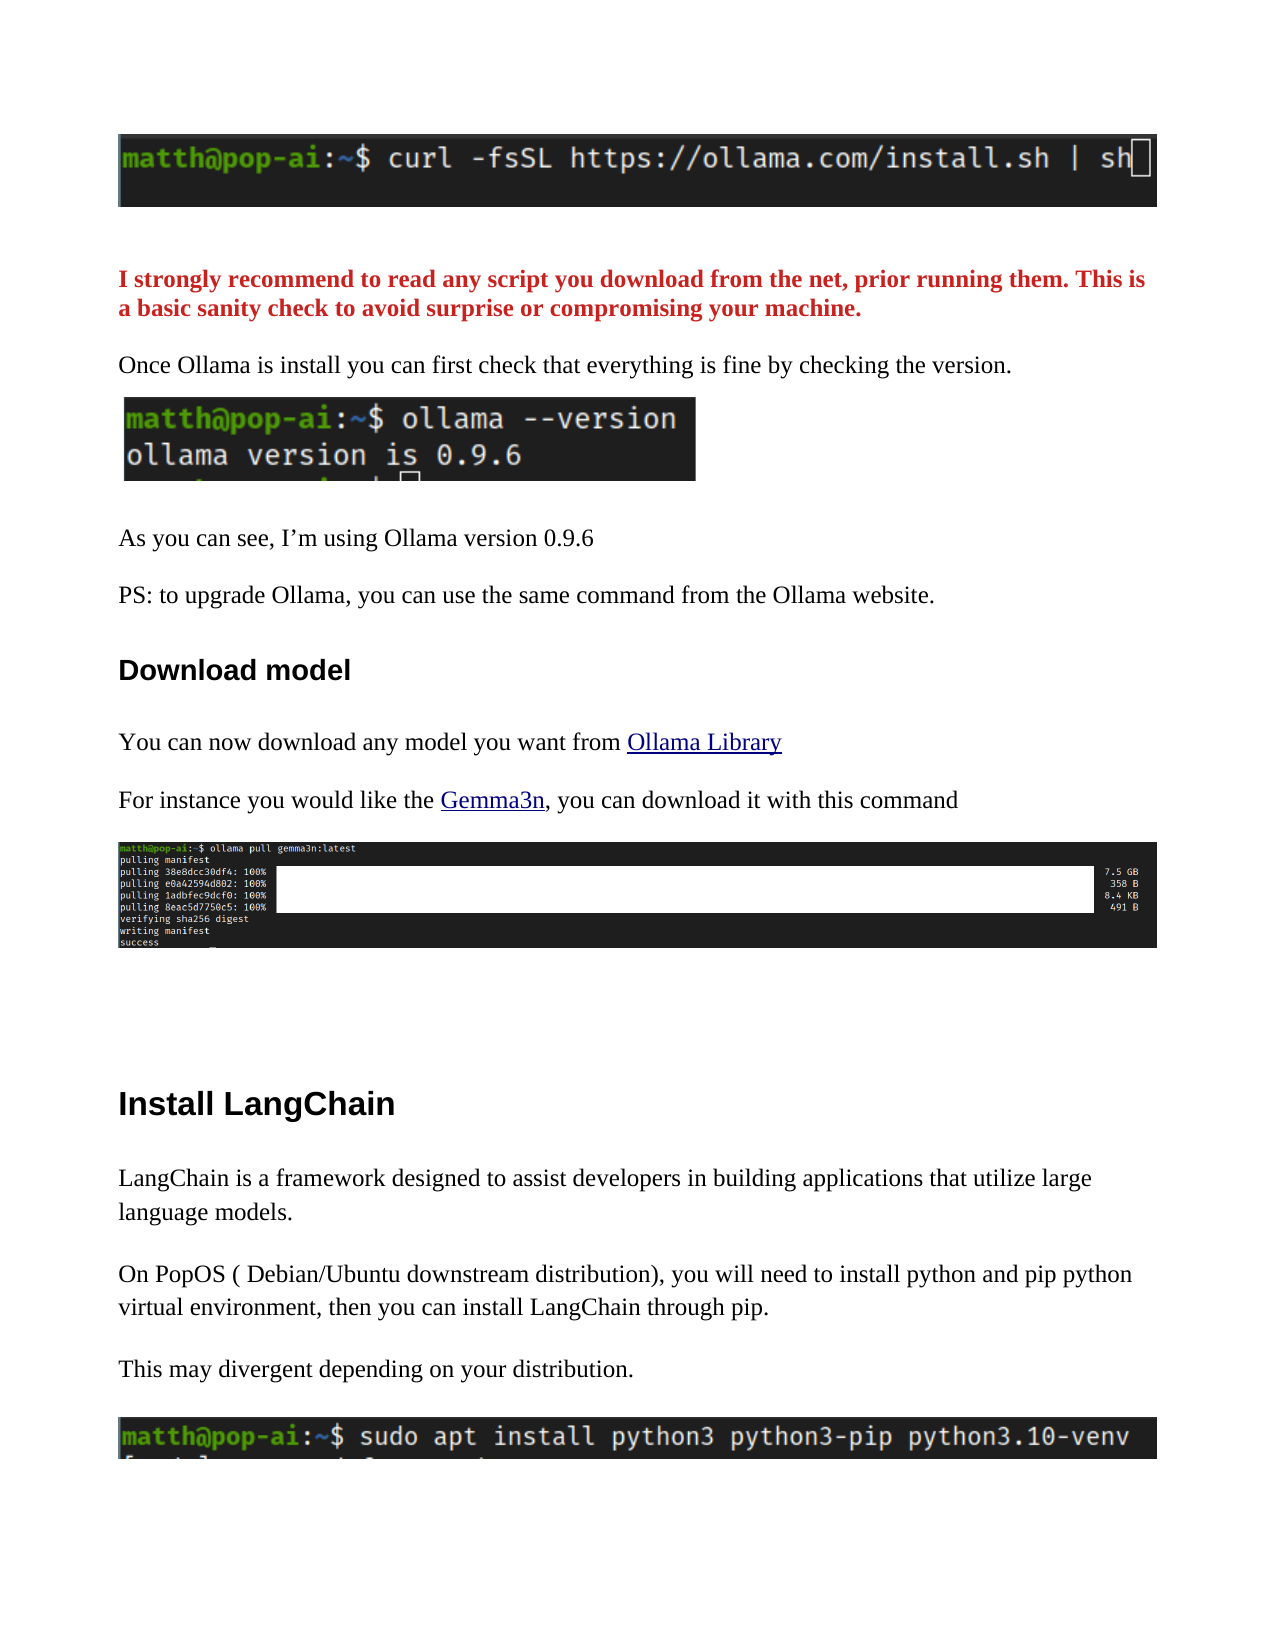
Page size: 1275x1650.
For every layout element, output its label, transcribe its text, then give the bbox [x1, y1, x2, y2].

text On PopOS ( Debian/Ubuntu downstream distribution), you will need to install python and pip python virtual environment, then you can install LangChain through pip. [118, 1259, 1157, 1321]
subtitle Install LangChain [118, 1084, 1157, 1122]
text You can now download any model you want from Ollama Library [118, 727, 1157, 756]
text I strongly recommend to read any script you download from the net, prior running them. This is a basic sanity check to avoid surprise or compromising your machine. [118, 264, 1157, 322]
text Once Ollama is install you can first check that everything is fine by checking the version. [118, 351, 1157, 379]
text LangChain is a framework designed to assist developers in building applications that utilize large language models. [118, 1163, 1157, 1225]
picture [118, 842, 1157, 948]
subtitle Download model [118, 653, 1157, 686]
picture [118, 134, 1157, 207]
text This may divergent depending on your distribution. [118, 1354, 1157, 1383]
text For instance you would like the Gemma3n, you can download it with this command [118, 785, 1157, 814]
picture [123, 397, 696, 481]
text As you can see, I’m using Ollama version 0.9.6 [118, 523, 1157, 552]
text PS: to upgrade Ollama, you can use the same command from the Ollama website. [118, 581, 1157, 609]
picture [118, 1417, 1157, 1459]
